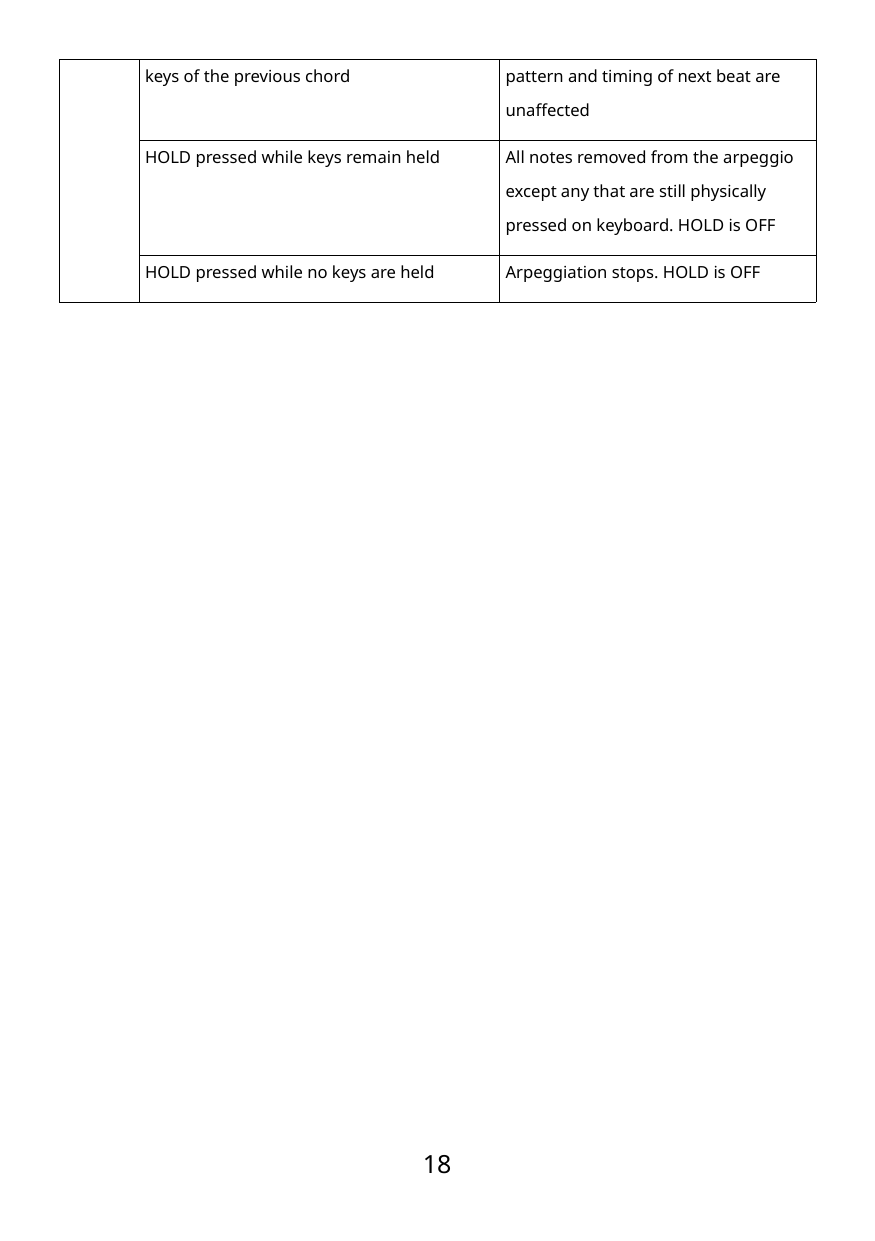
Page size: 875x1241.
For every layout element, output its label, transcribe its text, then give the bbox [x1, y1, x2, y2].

table_cell Arpeggiation stops. HOLD is OFF [500, 256, 816, 302]
table_cell [60, 60, 139, 302]
table_cell HOLD pressed while no keys are held [140, 256, 499, 302]
table_cell keys of the previous chord [140, 60, 499, 140]
table_cell All notes removed from the arpeggio except any that are still physically pressed on keyboard. HOLD is OFF [500, 141, 816, 255]
table_cell pattern and timing of next beat are unaffected [500, 60, 816, 140]
table_cell HOLD pressed while keys remain held [140, 141, 499, 255]
